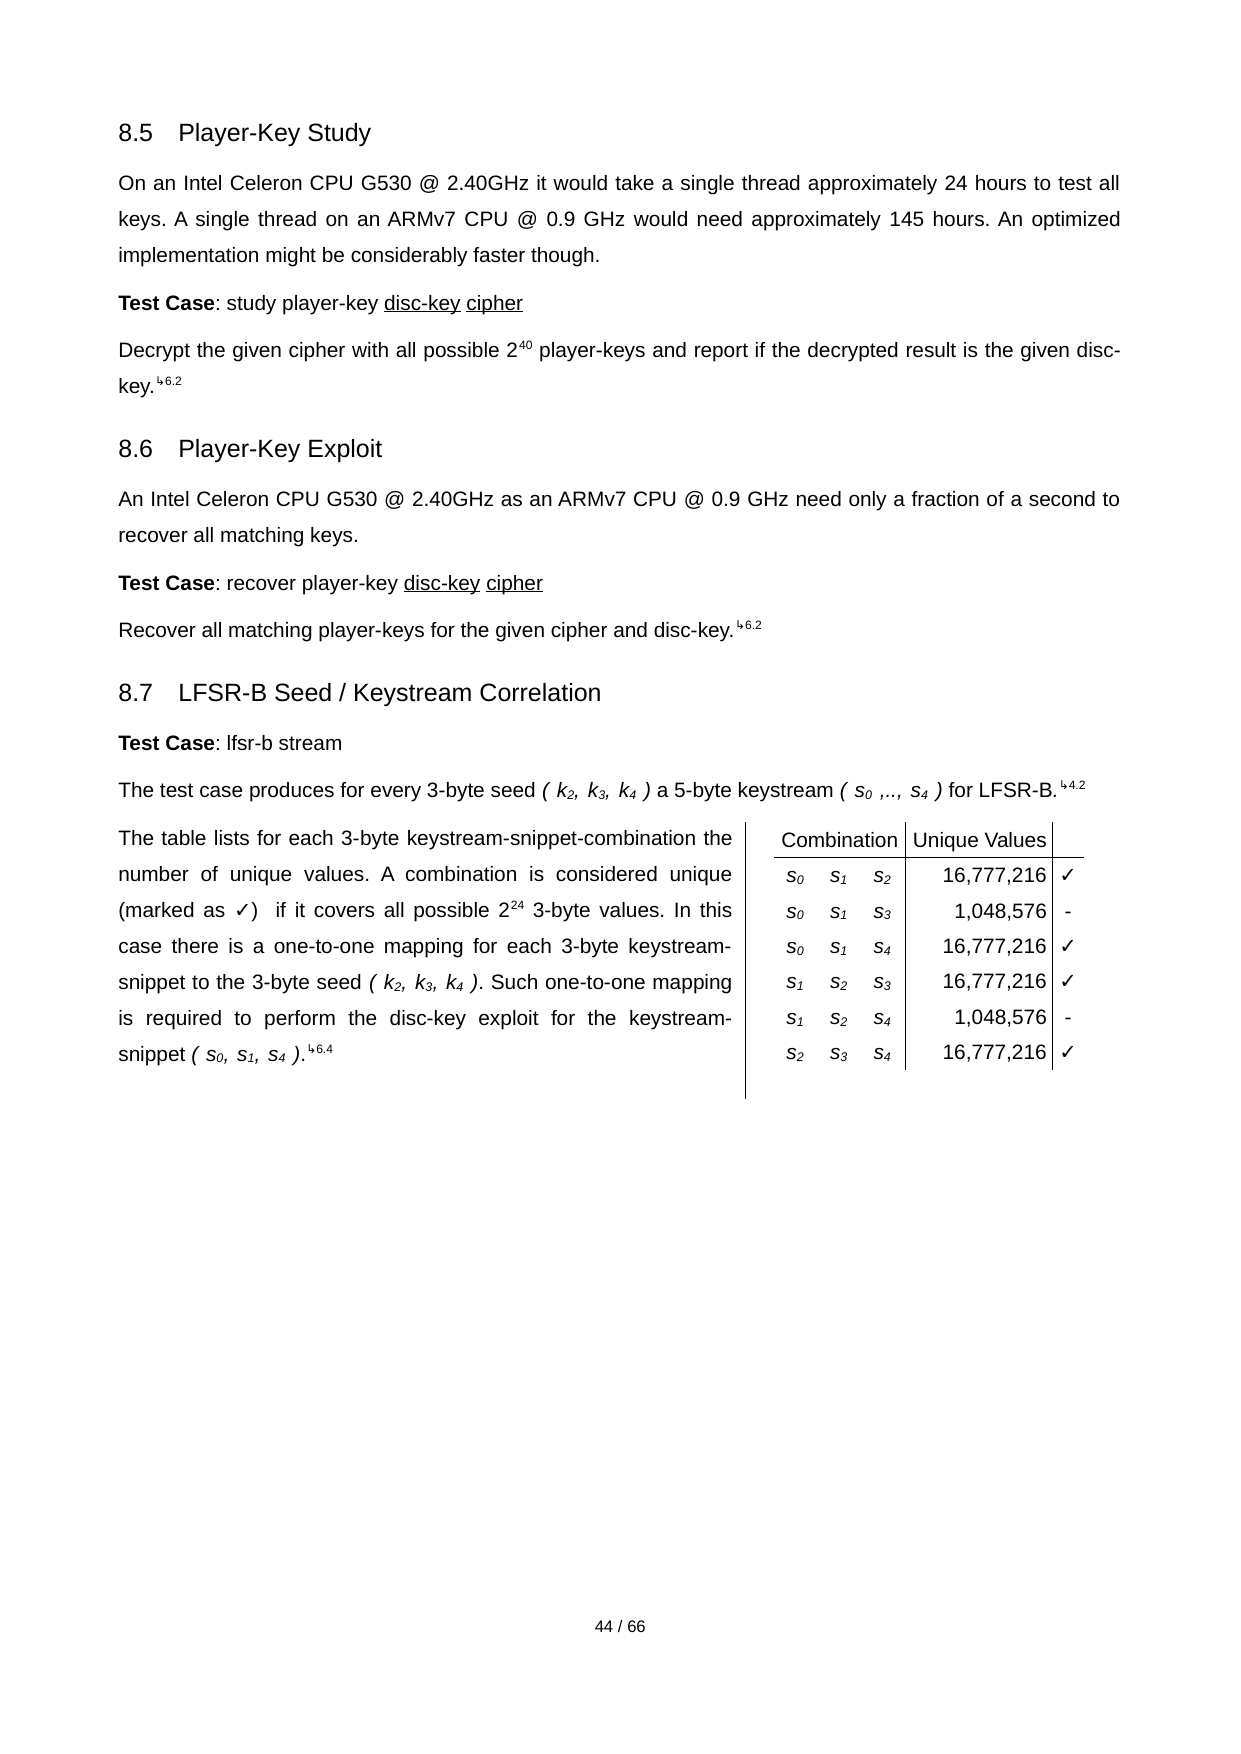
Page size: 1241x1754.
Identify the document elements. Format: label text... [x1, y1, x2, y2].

table_cell s1 [774, 999, 818, 1034]
table_cell 1,048,576 [906, 893, 1052, 928]
text Test Case: lfsr-b stream [118, 731, 1122, 754]
table_cell s1 [774, 964, 818, 999]
text The test case produces for every 3-byte seed ( k2, k3, k4 ) a 5-byte keystream ( s0 ,.., s4 ) for LFSR-B.↳4.2 [118, 778, 1122, 802]
table_cell s3 [861, 964, 905, 999]
subtitle Player-Key Exploit [118, 434, 1122, 463]
table_cell 16,777,216 [906, 858, 1052, 893]
subtitle Player-Key Study [118, 118, 1122, 147]
table_cell s0 [774, 928, 818, 964]
table_cell s3 [818, 1035, 861, 1070]
table_cell s2 [861, 858, 905, 893]
text An Intel Celeron CPU G530 @ 2.40GHz as an ARMv7 CPU @ 0.9 GHz need only a fraction of a second to recover all matching keys. [118, 487, 1122, 547]
table_cell s1 [818, 893, 861, 928]
table_cell s4 [861, 999, 905, 1034]
table_cell s2 [818, 999, 861, 1034]
text [746, 822, 1122, 1099]
text The table lists for each 3-byte keystream-snippet-combination the number of unique values. A combination is considered unique (marked as ✓) if it covers all possible 224 3-byte values. In this case there is a one-to-one mapping for each 3-byte keystream-snippet to the 3-byte seed ( k2, k3, k4 ). Such one-to-one mapping is required to perform the disc-key exploit for the keystream-snippet ( s0, s1, s4 ).↳6.4 [118, 822, 745, 1099]
table_cell ✓ [1053, 858, 1083, 893]
table_cell s2 [774, 1035, 818, 1070]
text Test Case: recover player-key disc-key cipher [118, 570, 1122, 594]
table_cell s0 [774, 893, 818, 928]
table_cell - [1053, 999, 1083, 1034]
table_cell s3 [861, 893, 905, 928]
table_header [1053, 822, 1083, 857]
table_cell s1 [818, 858, 861, 893]
table_cell ✓ [1053, 964, 1083, 999]
table_cell 16,777,216 [906, 964, 1052, 999]
table_cell s4 [861, 928, 905, 964]
table_cell ✓ [1053, 928, 1083, 964]
text Recover all matching player-keys for the given cipher and disc-key.↳6.2 [118, 618, 1122, 642]
table_header Combination [774, 822, 905, 857]
table_cell s1 [818, 928, 861, 964]
table_cell 16,777,216 [906, 928, 1052, 964]
table_cell s4 [861, 1035, 905, 1070]
table_cell s2 [818, 964, 861, 999]
table_cell s0 [774, 858, 818, 893]
text On an Intel Celeron CPU G530 @ 2.40GHz it would take a single thread approximately 24 hours to test all keys. A single thread on an ARMv7 CPU @ 0.9 GHz would need approximately 145 hours. An optimized implementation might be considerably faster though. [118, 171, 1122, 267]
table_cell - [1053, 893, 1083, 928]
table_header Unique Values [906, 822, 1052, 857]
table_cell 1,048,576 [906, 999, 1052, 1034]
subtitle LFSR-B Seed / Keystream Correlation [118, 678, 1122, 707]
text Decrypt the given cipher with all possible 240 player-keys and report if the decrypted result is the given disc-key.↳6.2 [118, 338, 1122, 398]
table_cell ✓ [1053, 1035, 1083, 1070]
table_cell 16,777,216 [906, 1035, 1052, 1070]
text Test Case: study player-key disc-key cipher [118, 290, 1122, 314]
